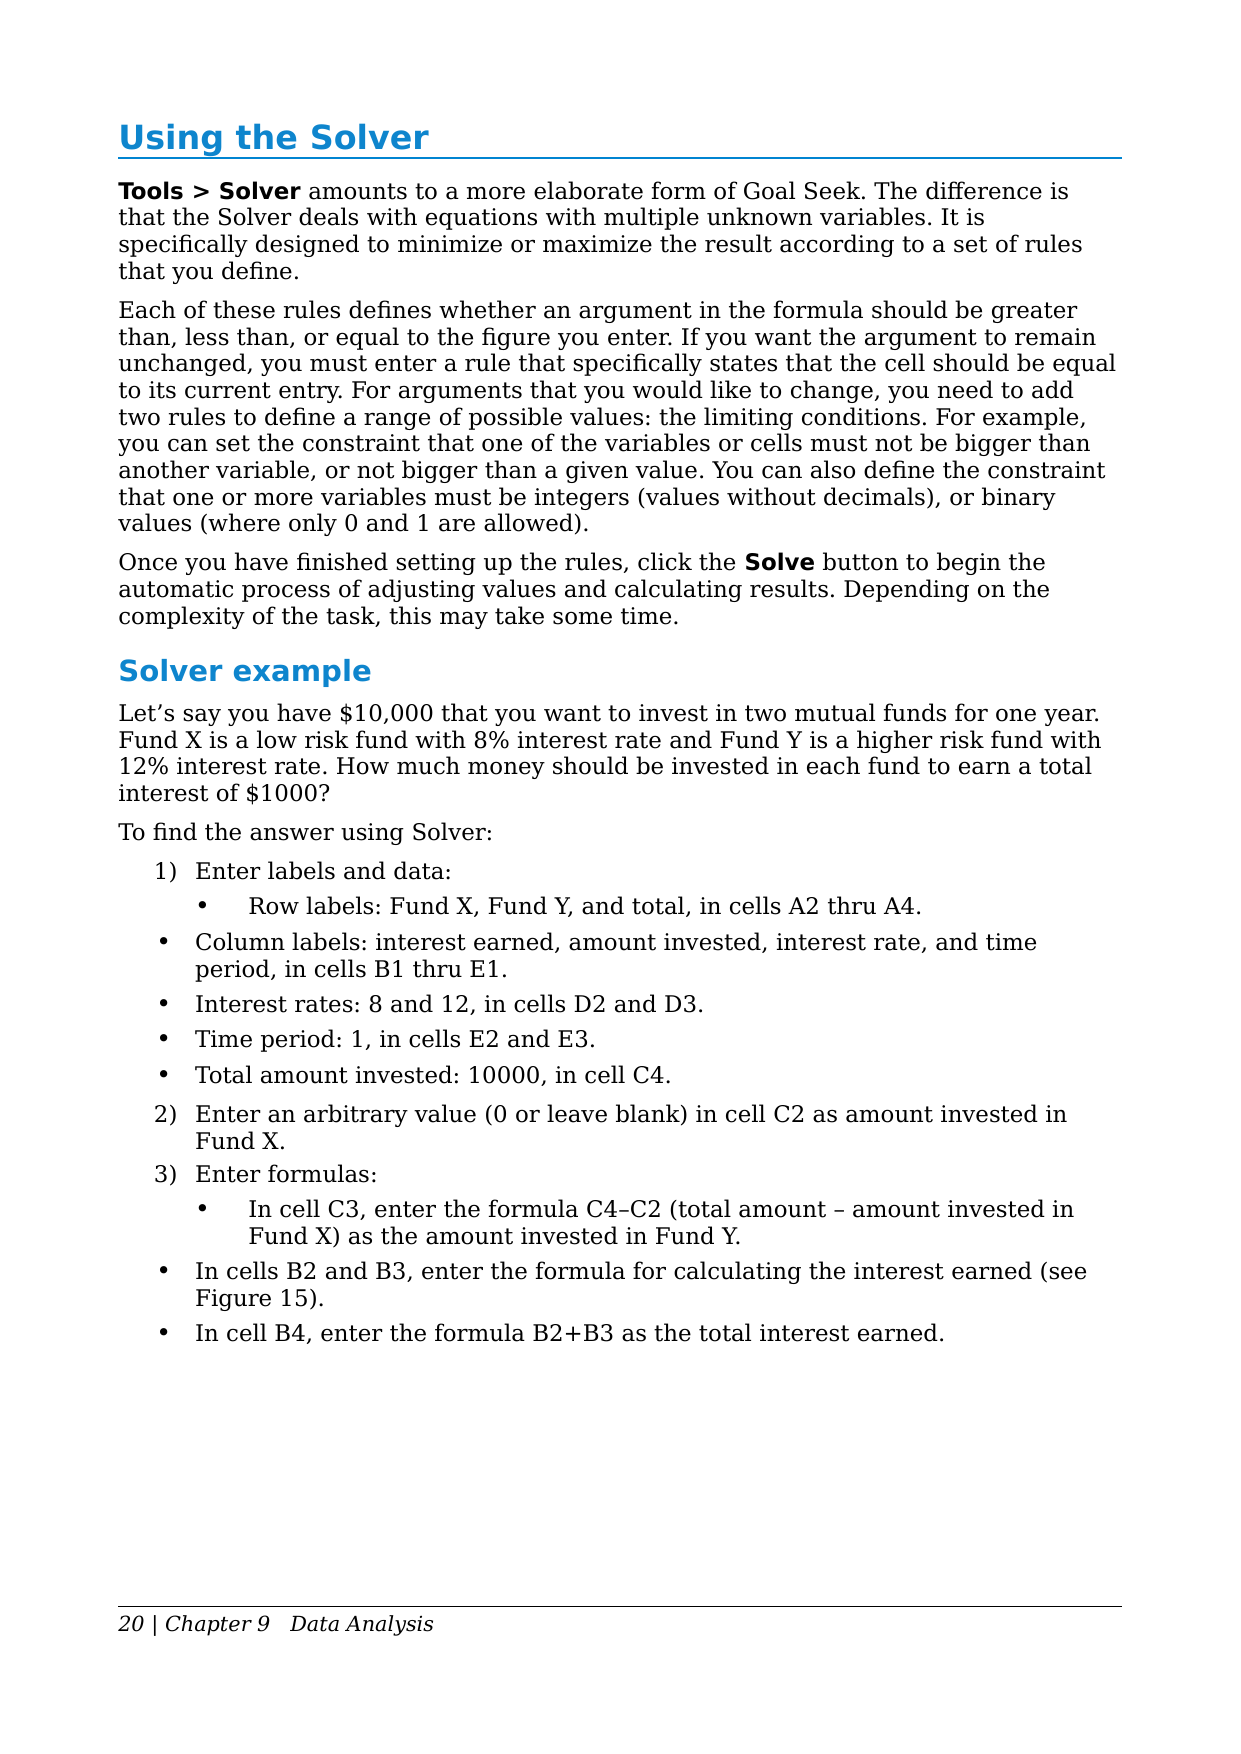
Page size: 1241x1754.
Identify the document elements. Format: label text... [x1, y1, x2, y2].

list In cells B2 and B3, enter the formula for calculating the interest earned (see Figure 15). [156, 1256, 1122, 1312]
list Column labels: interest earned, amount invested, interest rate, and time period, in cells B1 thru E1. [156, 927, 1122, 983]
subtitle Using the Solver [118, 118, 1122, 157]
list Total amount invested: 10000, in cell C4. [156, 1060, 1122, 1089]
subtitle Solver example [118, 654, 1122, 688]
text Each of these rules defines whether an argument in the formula should be greater than, less than, or equal to the figure you enter. If you want the argument to remain unchanged, you must enter a rule that specifically states that the cell should be equal to its current entry. For arguments that you would like to change, you need to add two rules to define a range of possible values: the limiting conditions. For example, you can set the constraint that one of the variables or cells must not be bigger than another variable, or not bigger than a given value. You can also define the constraint that one or more variables must be integers (values without decimals), or binary values (where only 0 and 1 are allowed). [118, 297, 1122, 537]
list Enter labels and data: [177, 858, 1122, 885]
list Row labels: Fund X, Fund Y, and total, in cells A2 thru A4. [195, 891, 1122, 921]
text To find the answer using Solver: [118, 819, 1122, 846]
text Tools > Solver amounts to a more elaborate form of Goal Seek. The difference is that the Solver deals with equations with multiple unknown variables. It is specifically designed to minimize or maximize the result according to a set of rules that you define. [118, 178, 1122, 284]
list In cell B4, enter the formula B2+B3 as the total interest earned. [156, 1318, 1122, 1347]
list Enter formulas: [177, 1161, 1122, 1188]
text Let’s say you have $10,000 that you want to invest in two mutual funds for one year. Fund X is a low risk fund with 8% interest rate and Fund Y is a higher risk fund with 12% interest rate. How much money should be invested in each fund to earn a total interest of $1000? [118, 700, 1122, 807]
list Enter an arbitrary value (0 or leave blank) in cell C2 as amount invested in Fund X. [177, 1101, 1122, 1155]
list In cell C3, enter the formula C4–C2 (total amount – amount invested in Fund X) as the amount invested in Fund Y. [195, 1194, 1122, 1250]
list Interest rates: 8 and 12, in cells D2 and D3. [156, 989, 1122, 1018]
list Time period: 1, in cells E2 and E3. [156, 1024, 1122, 1053]
text Once you have finished setting up the rules, click the Solve button to begin the automatic process of adjusting values and calculating results. Depending on the complexity of the task, this may take some time. [118, 549, 1122, 629]
